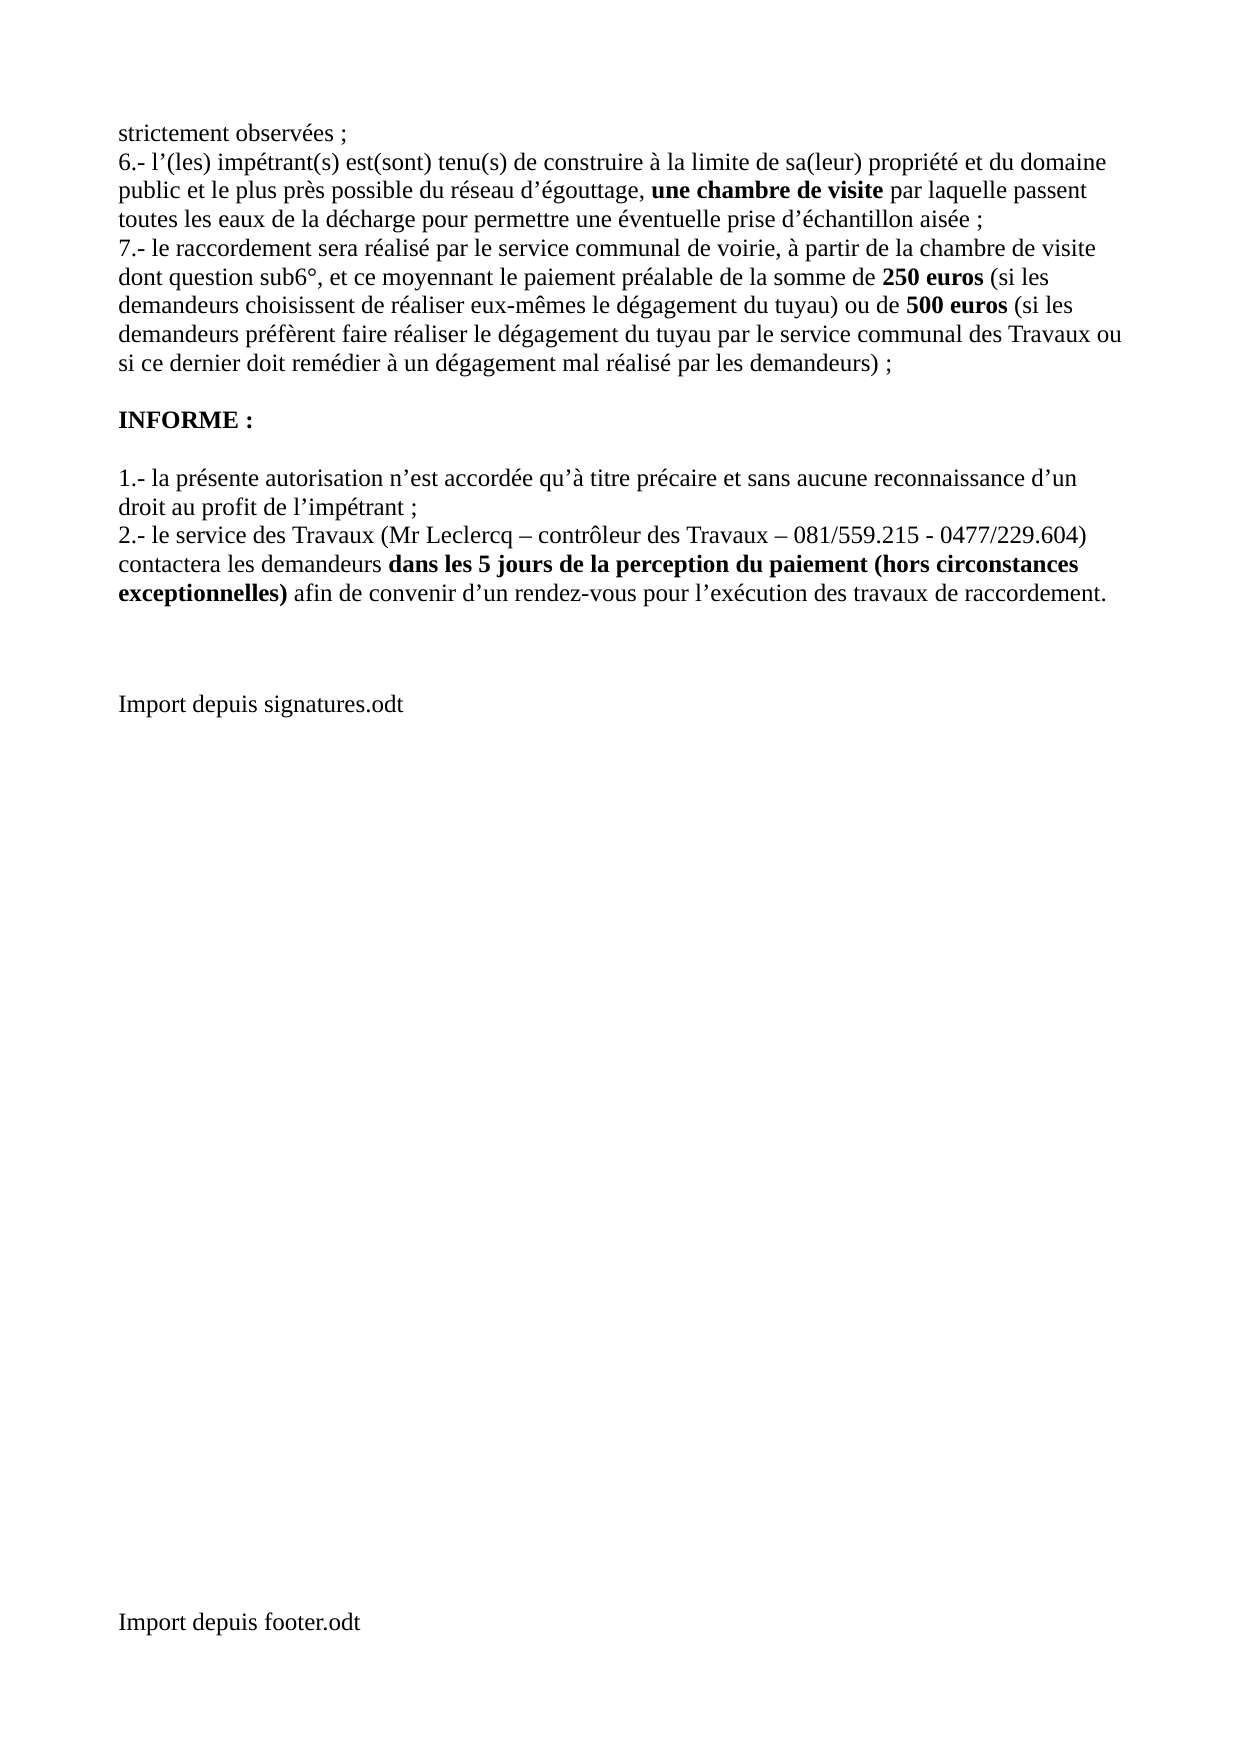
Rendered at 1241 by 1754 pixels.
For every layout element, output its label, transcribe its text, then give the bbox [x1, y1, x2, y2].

text Import depuis signatures.odt [118, 689, 1122, 718]
text 2.- le service des Travaux (Mr Leclercq – contrôleur des Travaux – 081/559.215 - 0477/229.604) contactera les demandeurs dans les 5 jours de la perception du paiement (hors circonstances exceptionnelles) afin de convenir d’un rendez-vous pour l’exécution des travaux de raccordement. [118, 521, 1122, 607]
text 1.- la présente autorisation n’est accordée qu’à titre précaire et sans aucune reconnaissance d’un droit au profit de l’impétrant ; [118, 463, 1122, 521]
text strictement observées ; [118, 118, 1122, 147]
text 6.- l’(les) impétrant(s) est(sont) tenu(s) de construire à la limite de sa(leur) propriété et du domaine public et le plus près possible du réseau d’égouttage, une chambre de visite par laquelle passent toutes les eaux de la décharge pour permettre une éventuelle prise d’échantillon aisée ; [118, 147, 1122, 233]
title INFORME : [118, 406, 1122, 434]
text 7.- le raccordement sera réalisé par le service communal de voirie, à partir de la chambre de visite dont question sub6°, et ce moyennant le paiement préalable de la somme de 250 euros (si les demandeurs choisissent de réaliser eux-mêmes le dégagement du tuyau) ou de 500 euros (si les demandeurs préfèrent faire réaliser le dégagement du tuyau par le service communal des Travaux ou si ce dernier doit remédier à un dégagement mal réalisé par les demandeurs) ; [118, 233, 1122, 377]
